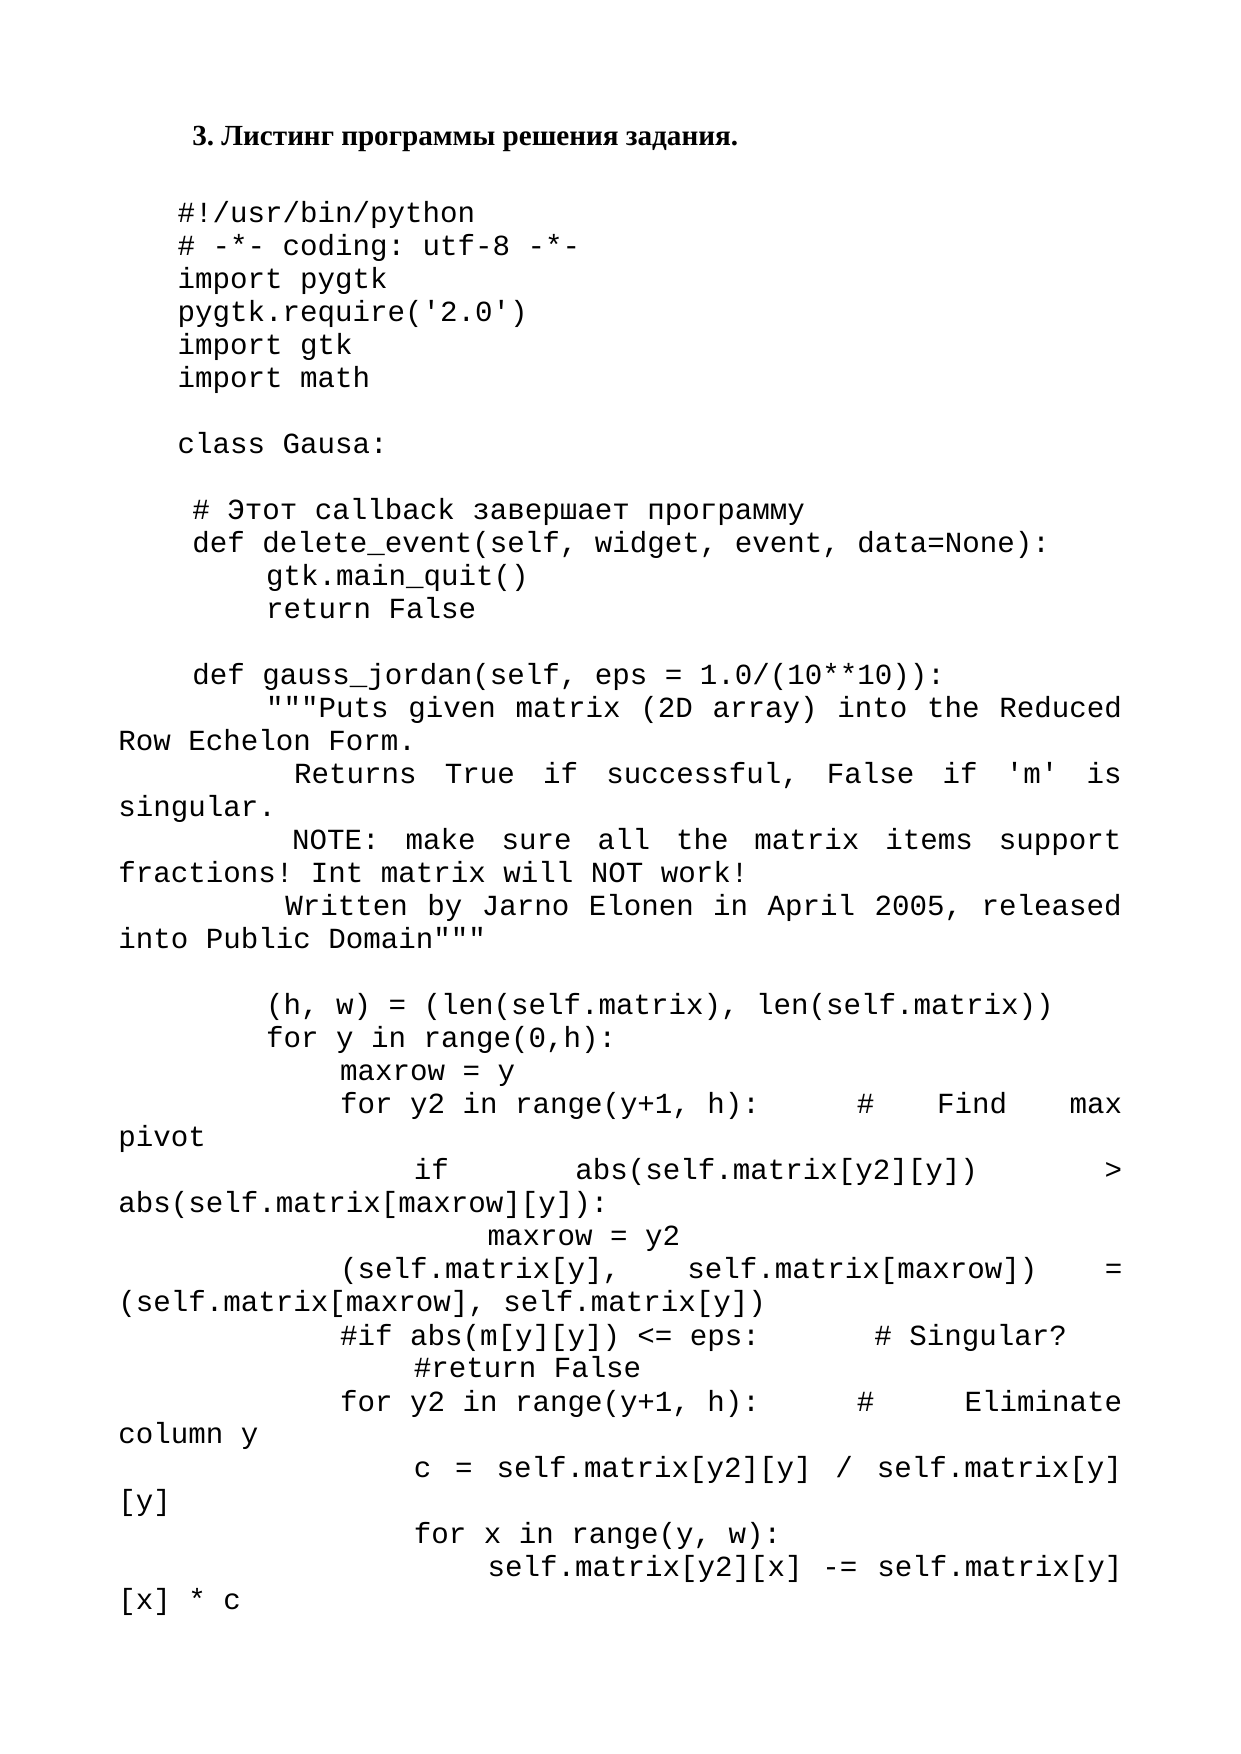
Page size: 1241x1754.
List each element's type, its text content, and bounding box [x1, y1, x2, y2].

text for y2 in range(y+1, h): # Find max pivot [118, 1089, 1122, 1156]
text return False [118, 594, 1122, 627]
text NOTE: make sure all the matrix items support fractions! Int matrix will NOT work! [118, 825, 1122, 891]
text # Этот callback завершает программу [118, 495, 1122, 528]
text import pygtk [118, 264, 1122, 297]
text if abs(self.matrix[y2][y]) > abs(self.matrix[maxrow][y]): [118, 1156, 1122, 1222]
text def delete_event(self, widget, event, data=None): [118, 528, 1122, 561]
text """Puts given matrix (2D array) into the Reduced Row Echelon Form. [118, 693, 1122, 759]
text gtk.main_quit() [118, 561, 1122, 594]
text class Gausa: [118, 429, 1122, 462]
text #if abs(m[y][y]) <= eps: # Singular? [118, 1321, 1122, 1354]
text maxrow = y2 [118, 1222, 1122, 1254]
text import gtk [118, 330, 1122, 363]
text pygtk.require('2.0') [118, 297, 1122, 330]
text (self.matrix[y], self.matrix[maxrow]) = (self.matrix[maxrow], self.matrix[y]) [118, 1254, 1122, 1321]
text for y2 in range(y+1, h): # Eliminate column y [118, 1387, 1122, 1453]
text maxrow = y [118, 1056, 1122, 1089]
text Returns True if successful, False if 'm' is singular. [118, 759, 1122, 825]
text # -*- coding: utf-8 -*- [118, 231, 1122, 264]
text import math [118, 363, 1122, 396]
text for x in range(y, w): [118, 1519, 1122, 1552]
text c = self.matrix[y2][y] / self.matrix[y][y] [118, 1453, 1122, 1519]
text self.matrix[y2][x] -= self.matrix[y][x] * c [118, 1552, 1122, 1618]
subtitle 3. Листинг программы решения задания. [118, 118, 1122, 152]
text Written by Jarno Elonen in April 2005, released into Public Domain""" [118, 891, 1122, 957]
text def gauss_jordan(self, eps = 1.0/(10**10)): [118, 660, 1122, 693]
text (h, w) = (len(self.matrix), len(self.matrix)) [118, 990, 1122, 1023]
text #!/usr/bin/python [118, 198, 1122, 231]
text #return False [118, 1354, 1122, 1387]
text for y in range(0,h): [118, 1023, 1122, 1056]
